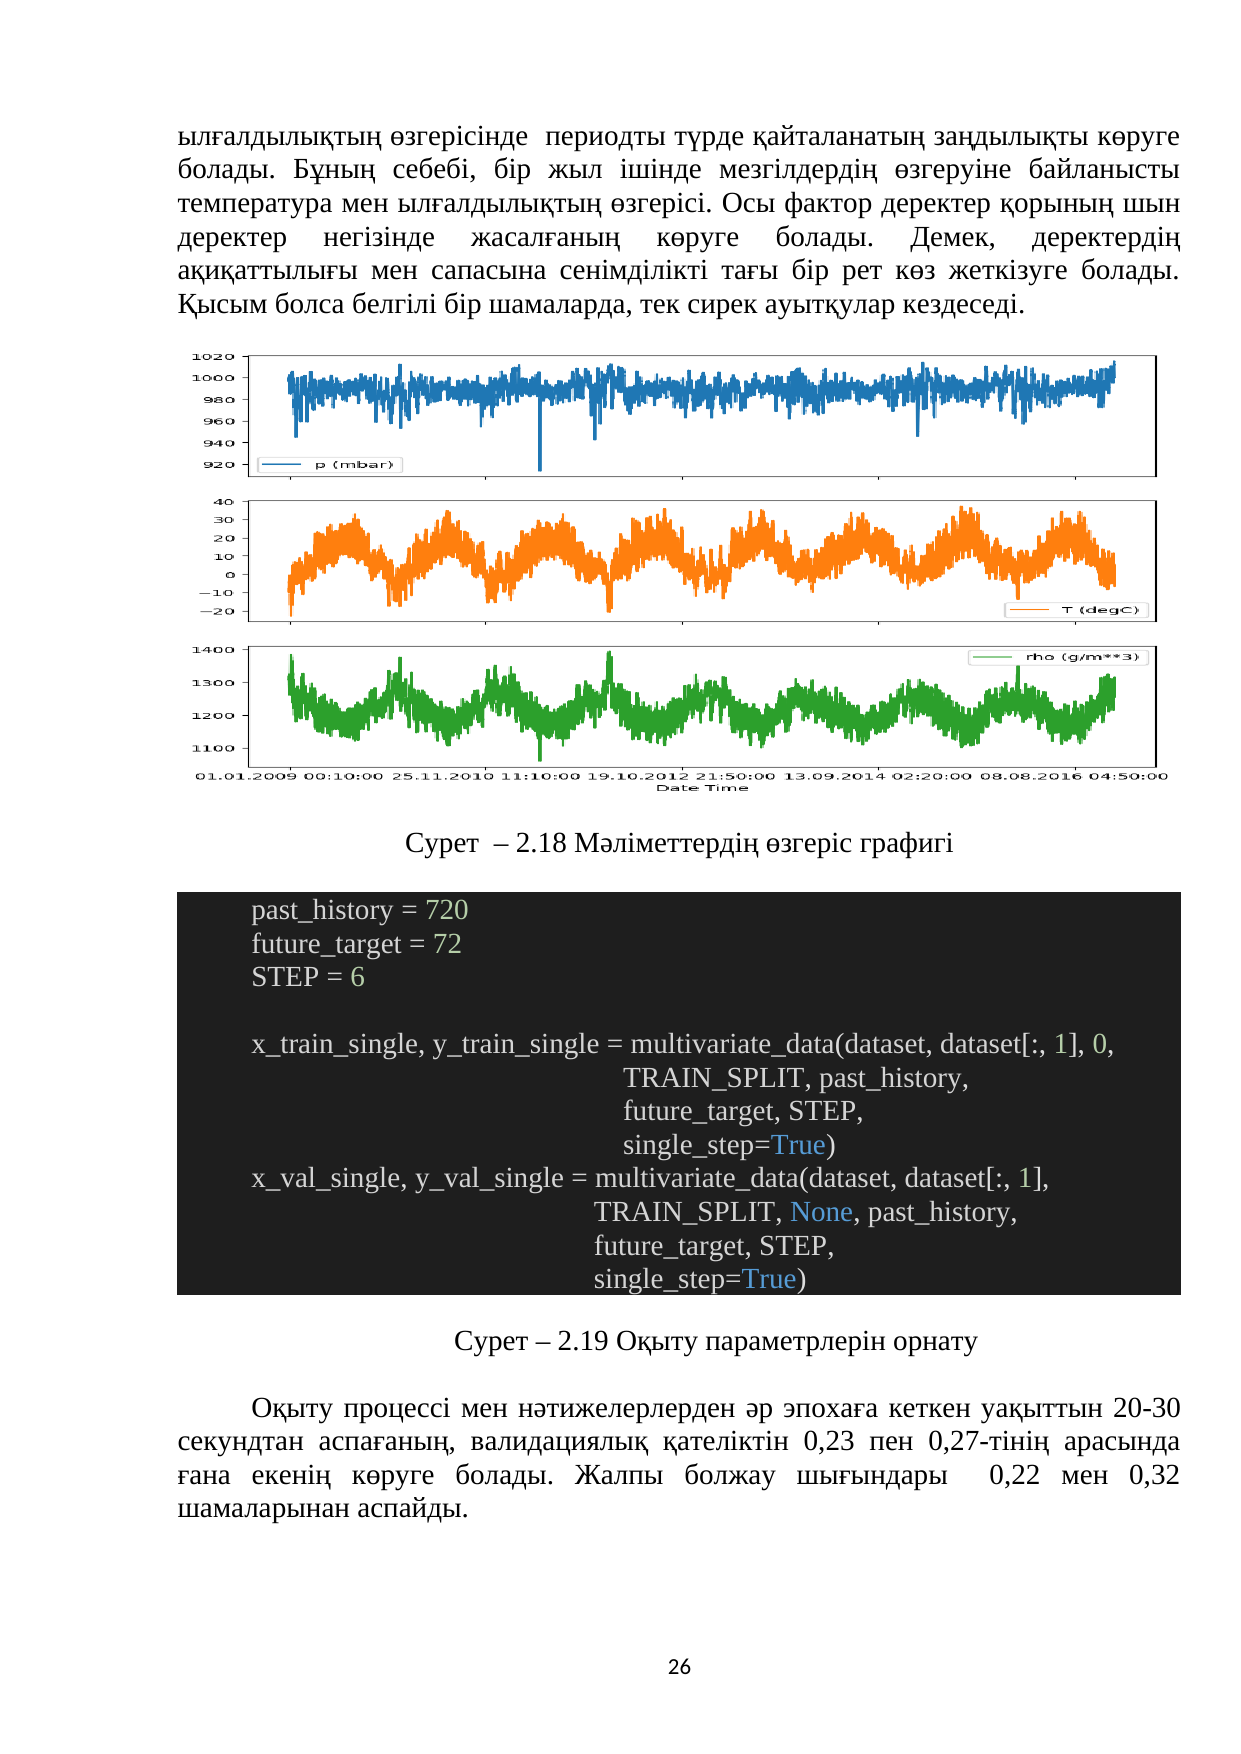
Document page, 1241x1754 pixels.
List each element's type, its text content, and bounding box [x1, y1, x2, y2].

text Сурет – 2.18 Мәліметтердің өзгеріс графигі [177, 825, 1181, 859]
picture [177, 347, 1182, 798]
text past_history = 720 [177, 892, 1181, 926]
text TRAIN_SPLIT, past_history, [177, 1060, 1181, 1093]
text future_target = 72 [177, 926, 1181, 959]
text x_val_single, y_val_single = multivariate_data(dataset, dataset[:, 1], [177, 1161, 1181, 1194]
text future_target, STEP, [177, 1228, 1181, 1261]
text Сурет – 2.19 Оқыту параметрлерін орнату [177, 1323, 1181, 1356]
text ылғалдылықтың өзгерісінде периодты түрде қайталанатың заңдылықты көруге болады. Бұның себебі, бір жыл ішінде мезгілдердің өзгеруіне байланысты температура мен ылғалдылықтың өзгерісі. Осы фактор деректер қорының шын деректер негізінде жасалғаның көруге болады. Демек, деректердің ақиқаттылығы мен сапасына сенімділікті тағы бір рет көз жеткізуге болады. Қысым болса белгілі бір шамаларда, тек сирек ауытқулар кездеседі. [177, 118, 1181, 319]
text TRAIN_SPLIT, None, past_history, [177, 1194, 1181, 1228]
text STEP = 6 [177, 959, 1181, 993]
text x_train_single, y_train_single = multivariate_data(dataset, dataset[:, 1], 0, [177, 1026, 1181, 1060]
text Оқыту процессі мен нәтижелерлерден әр эпохаға кеткен уақыттын 20-30 секундтан аспағаның, валидациялық қателіктін 0,23 пен 0,27-тінің арасында ғана екенің көруге болады. Жалпы болжау шығындары 0,22 мен 0,32 шамаларынан аспайды. [177, 1390, 1181, 1524]
text single_step=True) [177, 1127, 1181, 1161]
text single_step=True) [177, 1261, 1181, 1295]
text future_target, STEP, [177, 1093, 1181, 1127]
